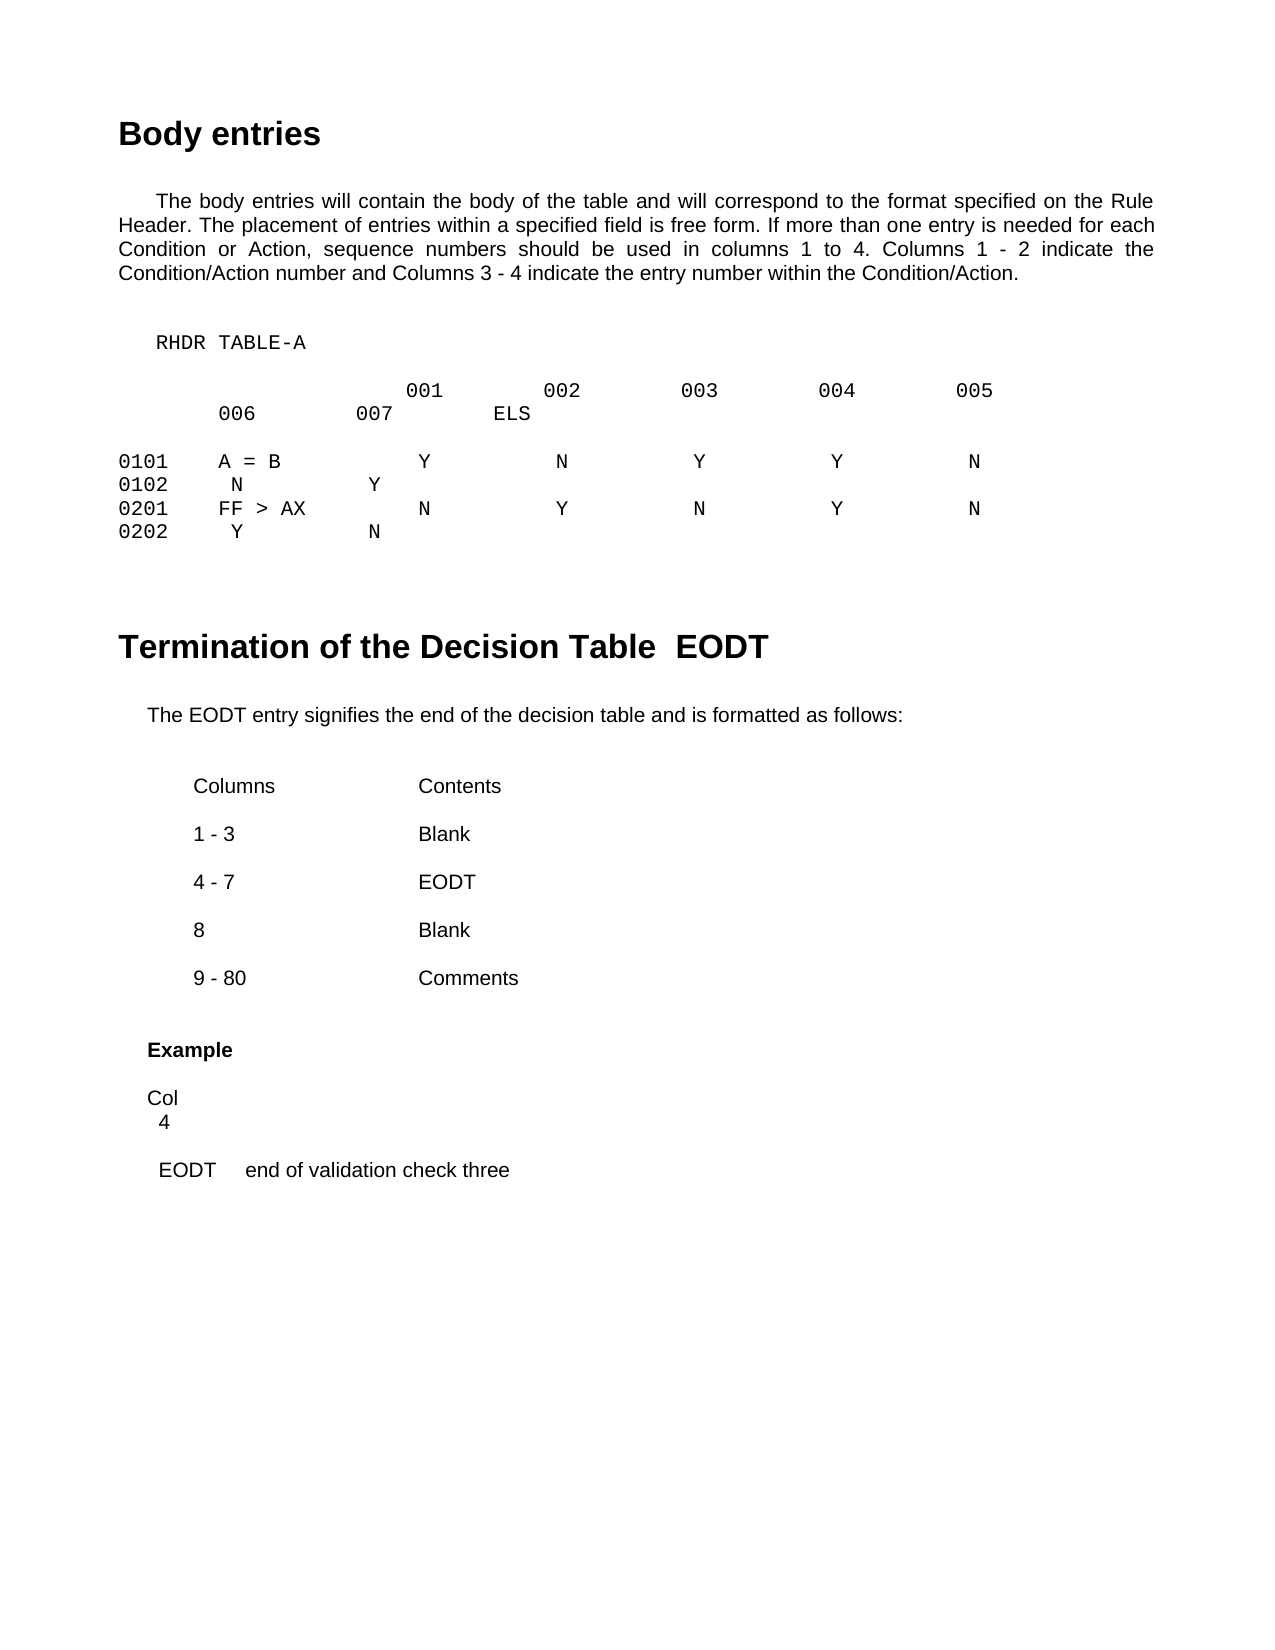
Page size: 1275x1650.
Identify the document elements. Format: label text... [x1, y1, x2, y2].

text 0202 Y N [118, 522, 1157, 545]
text 006 007 ELS [118, 403, 1157, 427]
text 0101 A = B Y N Y Y N [118, 451, 1157, 474]
text 0201 FF > AX N Y N Y N [118, 498, 1157, 522]
text 1 - 3 Blank [118, 822, 1157, 846]
subtitle Body entries [118, 113, 1157, 152]
text Columns Contents [118, 774, 1157, 798]
subtitle Termination of the Decision Table EODT [118, 627, 1157, 666]
text 001 002 003 004 005 [118, 380, 1157, 403]
text 4 - 7 EODT [118, 870, 1157, 894]
text EODT end of validation check three [118, 1158, 1157, 1182]
text The EODT entry signifies the end of the decision table and is formatted as follows: [118, 702, 1157, 726]
text Col [118, 1086, 1157, 1110]
text Example [118, 1038, 1157, 1062]
text 0102 N Y [118, 474, 1157, 498]
text RHDR TABLE-A [118, 332, 1157, 356]
text 8 Blank [118, 918, 1157, 942]
text 4 [118, 1110, 1157, 1134]
text The body entries will contain the body of the table and will correspond to the format specified on the Rule Header. The placement of entries within a specified field is free form. If more than one entry is needed for each Condition or Action, sequence numbers should be used in columns 1 to 4. Columns 1 - 2 indicate the Condition/Action number and Columns 3 - 4 indicate the entry number within the Condition/Action. [118, 189, 1157, 284]
text 9 - 80 Comments [118, 966, 1157, 990]
